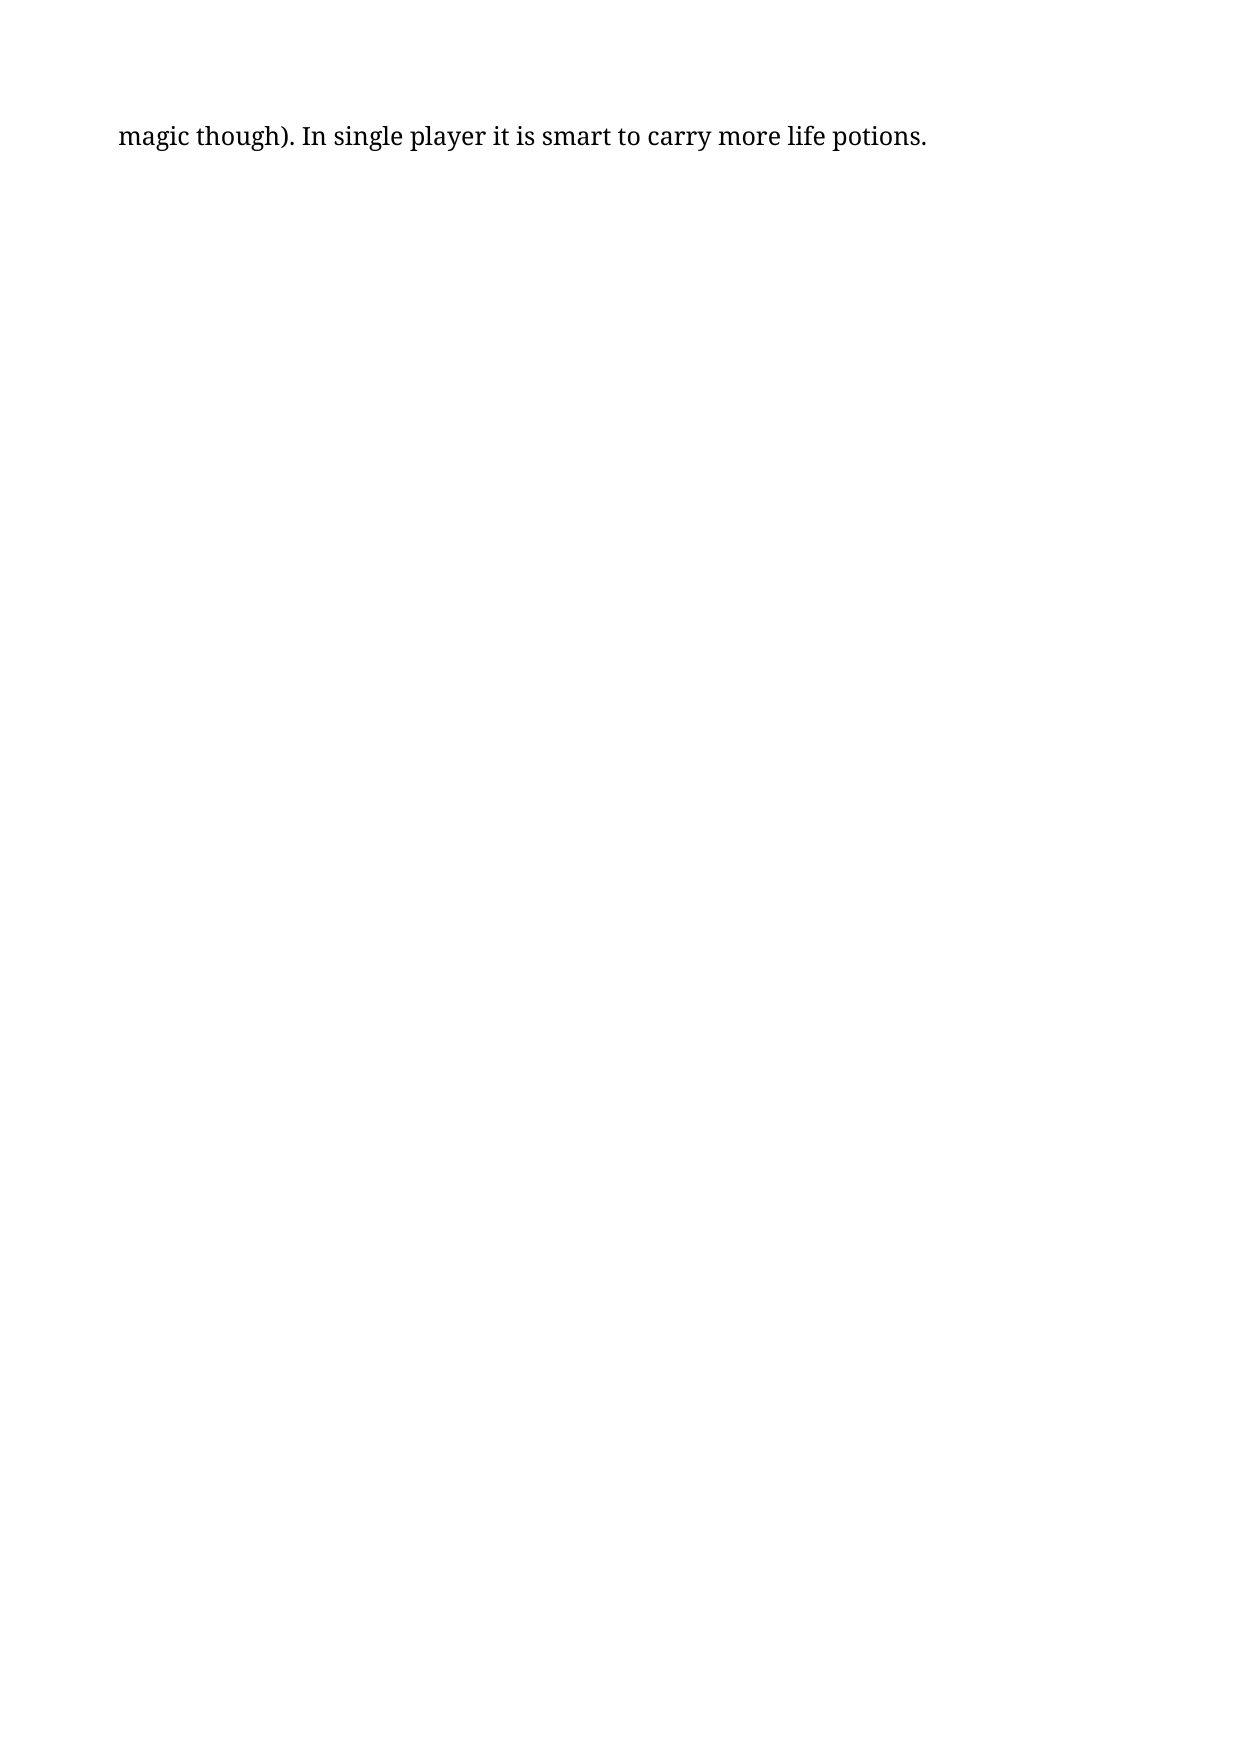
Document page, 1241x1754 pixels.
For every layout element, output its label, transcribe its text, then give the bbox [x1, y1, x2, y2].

text magic though). In single player it is smart to carry more life potions. [118, 118, 1122, 152]
